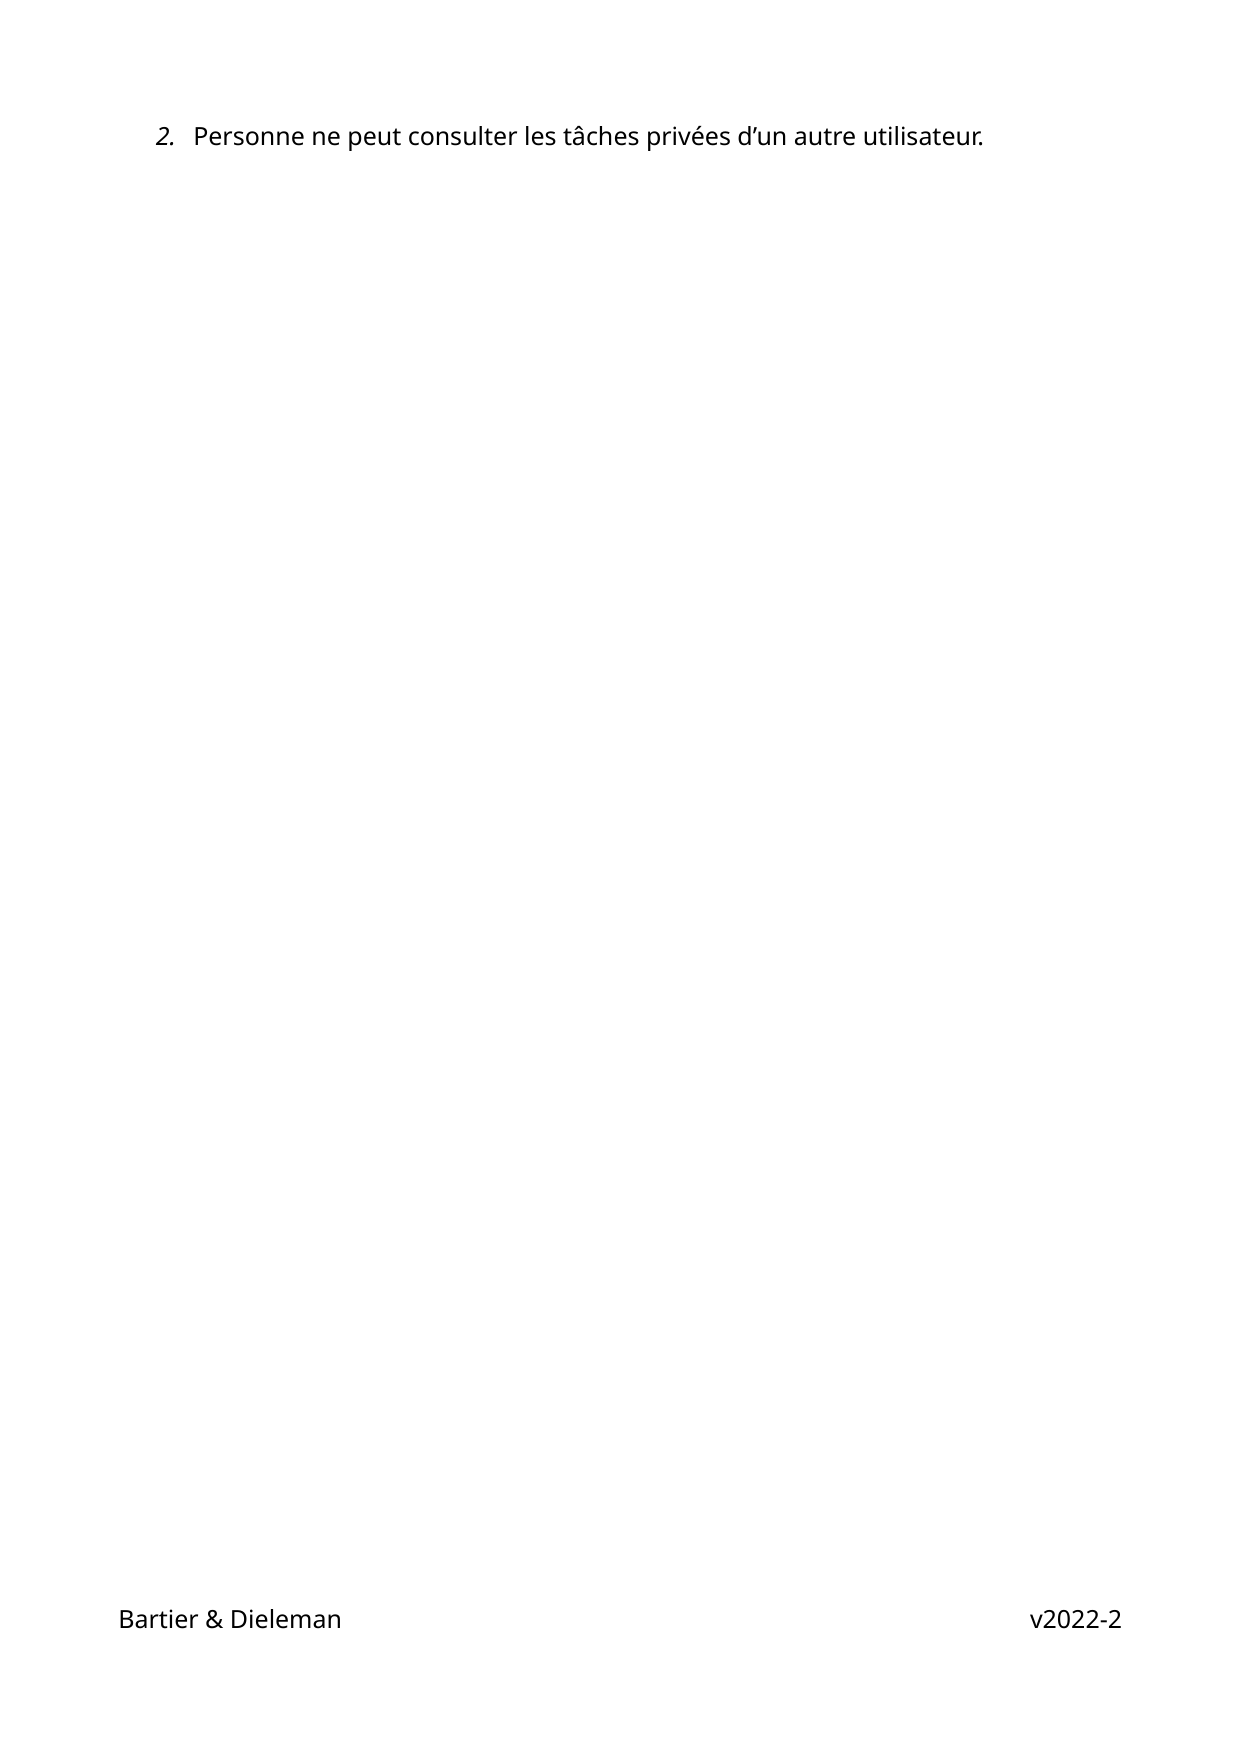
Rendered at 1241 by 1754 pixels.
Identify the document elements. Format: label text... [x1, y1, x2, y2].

list Personne ne peut consulter les tâches privées d’un autre utilisateur. [156, 118, 1122, 152]
